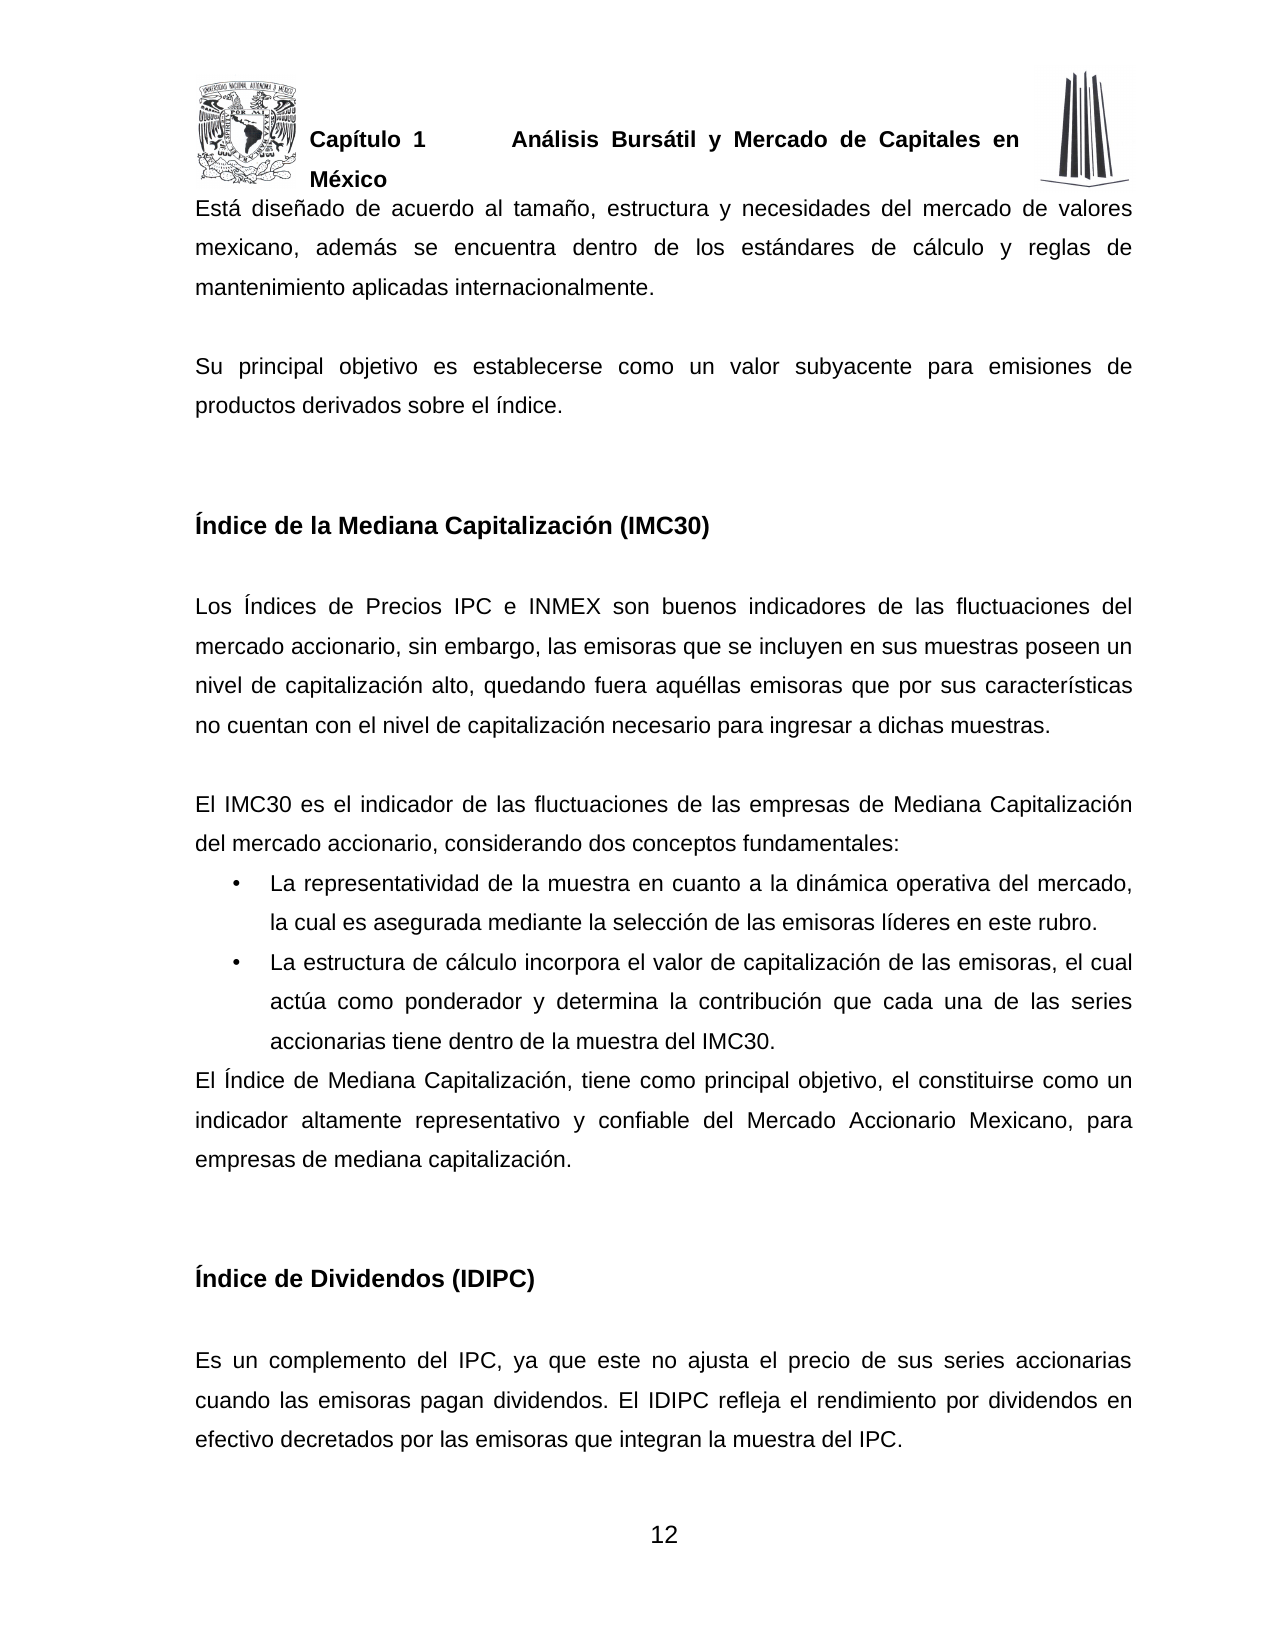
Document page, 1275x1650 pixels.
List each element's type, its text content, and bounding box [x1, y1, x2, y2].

text Está diseñado de acuerdo al tamaño, estructura y necesidades del mercado de valores mexicano, además se encuentra dentro de los estándares de cálculo y reglas de mantenimiento aplicadas internacionalmente. [195, 195, 1133, 300]
text El IMC30 es el indicador de las fluctuaciones de las empresas de Mediana Capitalización del mercado accionario, considerando dos conceptos fundamentales: [195, 791, 1133, 857]
text Índice de Dividendos (IDIPC) [195, 1264, 1133, 1293]
text Los Índices de Precios IPC e INMEX son buenos indicadores de las fluctuaciones del mercado accionario, sin embargo, las emisoras que se incluyen en sus muestras poseen un nivel de capitalización alto, quedando fuera aquéllas emisoras que por sus características no cuentan con el nivel de capitalización necesario para ingresar a dichas muestras. [195, 593, 1133, 738]
list La estructura de cálculo incorpora el valor de capitalización de las emisoras, el cual actúa como ponderador y determina la contribución que cada una de las series accionarias tiene dentro de la muestra del IMC30. [232, 949, 1133, 1054]
picture [1034, 65, 1136, 193]
text Su principal objetivo es establecerse como un valor subyacente para emisiones de productos derivados sobre el índice. [195, 353, 1133, 419]
text Índice de la Mediana Capitalización (IMC30) [195, 511, 1133, 539]
text El Índice de Mediana Capitalización, tiene como principal objetivo, el constituirse como un indicador altamente representativo y confiable del Mercado Accionario Mexicano, para empresas de mediana capitalización. [195, 1067, 1133, 1172]
text Es un complemento del IPC, ya que este no ajusta el precio de sus series accionarias cuando las emisoras pagan dividendos. El IDIPC refleja el rendimiento por dividendos en efectivo decretados por las emisoras que integran la muestra del IPC. [195, 1347, 1133, 1452]
list La representatividad de la muestra en cuanto a la dinámica operativa del mercado, la cual es asegurada mediante la selección de las emisoras líderes en este rubro. [232, 870, 1133, 936]
